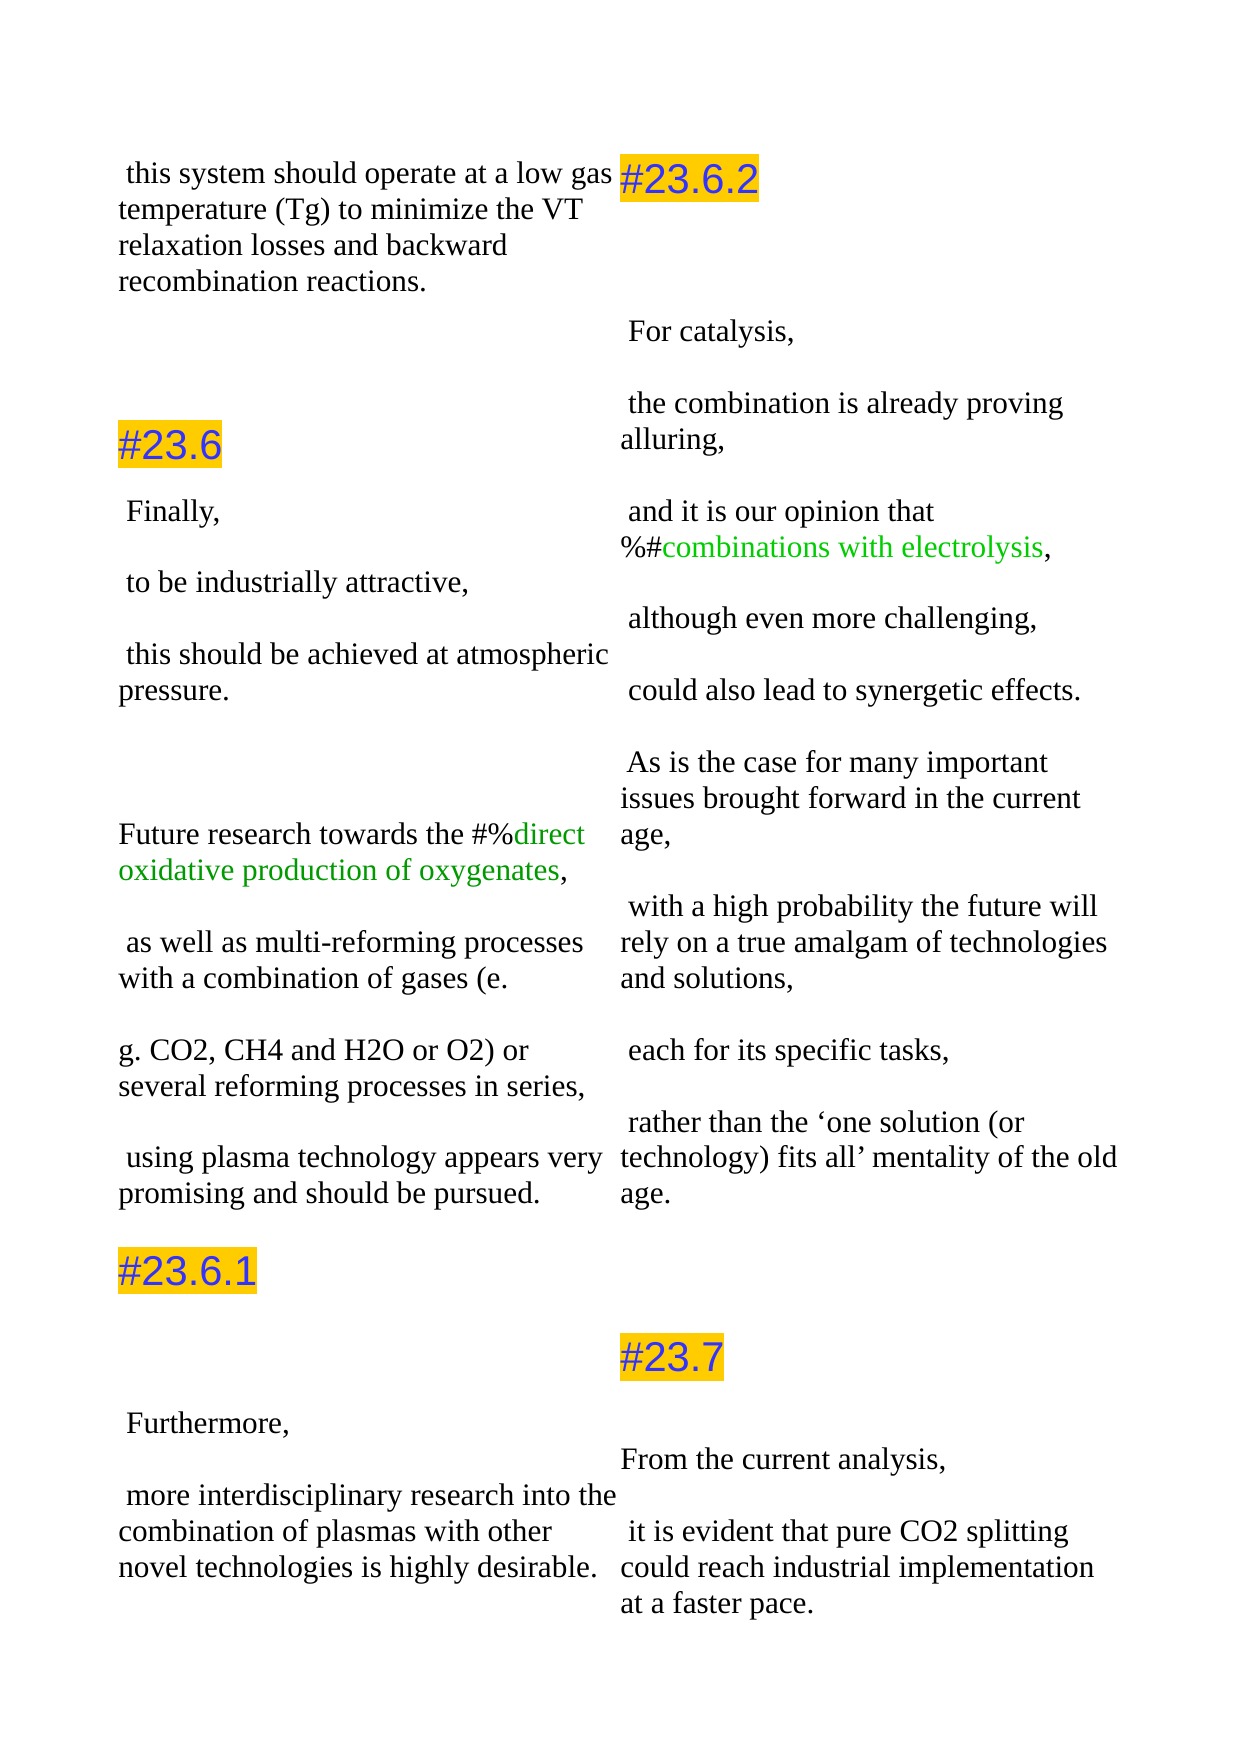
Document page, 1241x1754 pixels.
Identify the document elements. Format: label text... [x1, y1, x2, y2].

text Furthermore, [118, 1405, 620, 1441]
text From the current analysis, [620, 1441, 1122, 1477]
text the combination is already proving alluring, [620, 384, 1122, 456]
text #23.6 [118, 420, 620, 468]
text could also lead to synergetic effects. [620, 672, 1122, 707]
text g. CO2, CH4 and H2O or O2) or several reforming processes in series, [118, 1031, 620, 1103]
text this should be achieved at atmospheric pressure. [118, 636, 620, 707]
text using plasma technology appears very promising and should be pursued. [118, 1139, 620, 1211]
text with a high probability the future will rely on a true amalgam of technologies and solutions, [620, 887, 1122, 995]
text #23.6.2 [620, 154, 1122, 202]
text more interdisciplinary research into the combination of plasmas with other novel technologies is highly desirable. [118, 1477, 620, 1584]
text As is the case for many important issues brought forward in the current age, [620, 743, 1122, 851]
text For catalysis, [620, 312, 1122, 348]
text to be industrially attractive, [118, 564, 620, 600]
text each for its specific tasks, [620, 1031, 1122, 1067]
text and it is our opinion that %#combinations with electrolysis, [620, 492, 1122, 564]
text rather than the ‘one solution (or technology) fits all’ mentality of the old age. [620, 1103, 1122, 1211]
text although even more challenging, [620, 600, 1122, 636]
text Finally, [118, 492, 620, 528]
text #23.6.1 [118, 1247, 620, 1294]
text as well as multi-reforming processes with a combination of gases (e. [118, 923, 620, 995]
text this system should operate at a low gas temperature (Tg) to minimize the VT relaxation losses and backward recombination reactions. [118, 154, 620, 298]
text #23.7 [620, 1333, 1122, 1381]
text it is evident that pure CO2 splitting could reach industrial implementation at a faster pace. [620, 1512, 1122, 1620]
text Future research towards the #%direct oxidative production of oxygenates, [118, 815, 620, 887]
